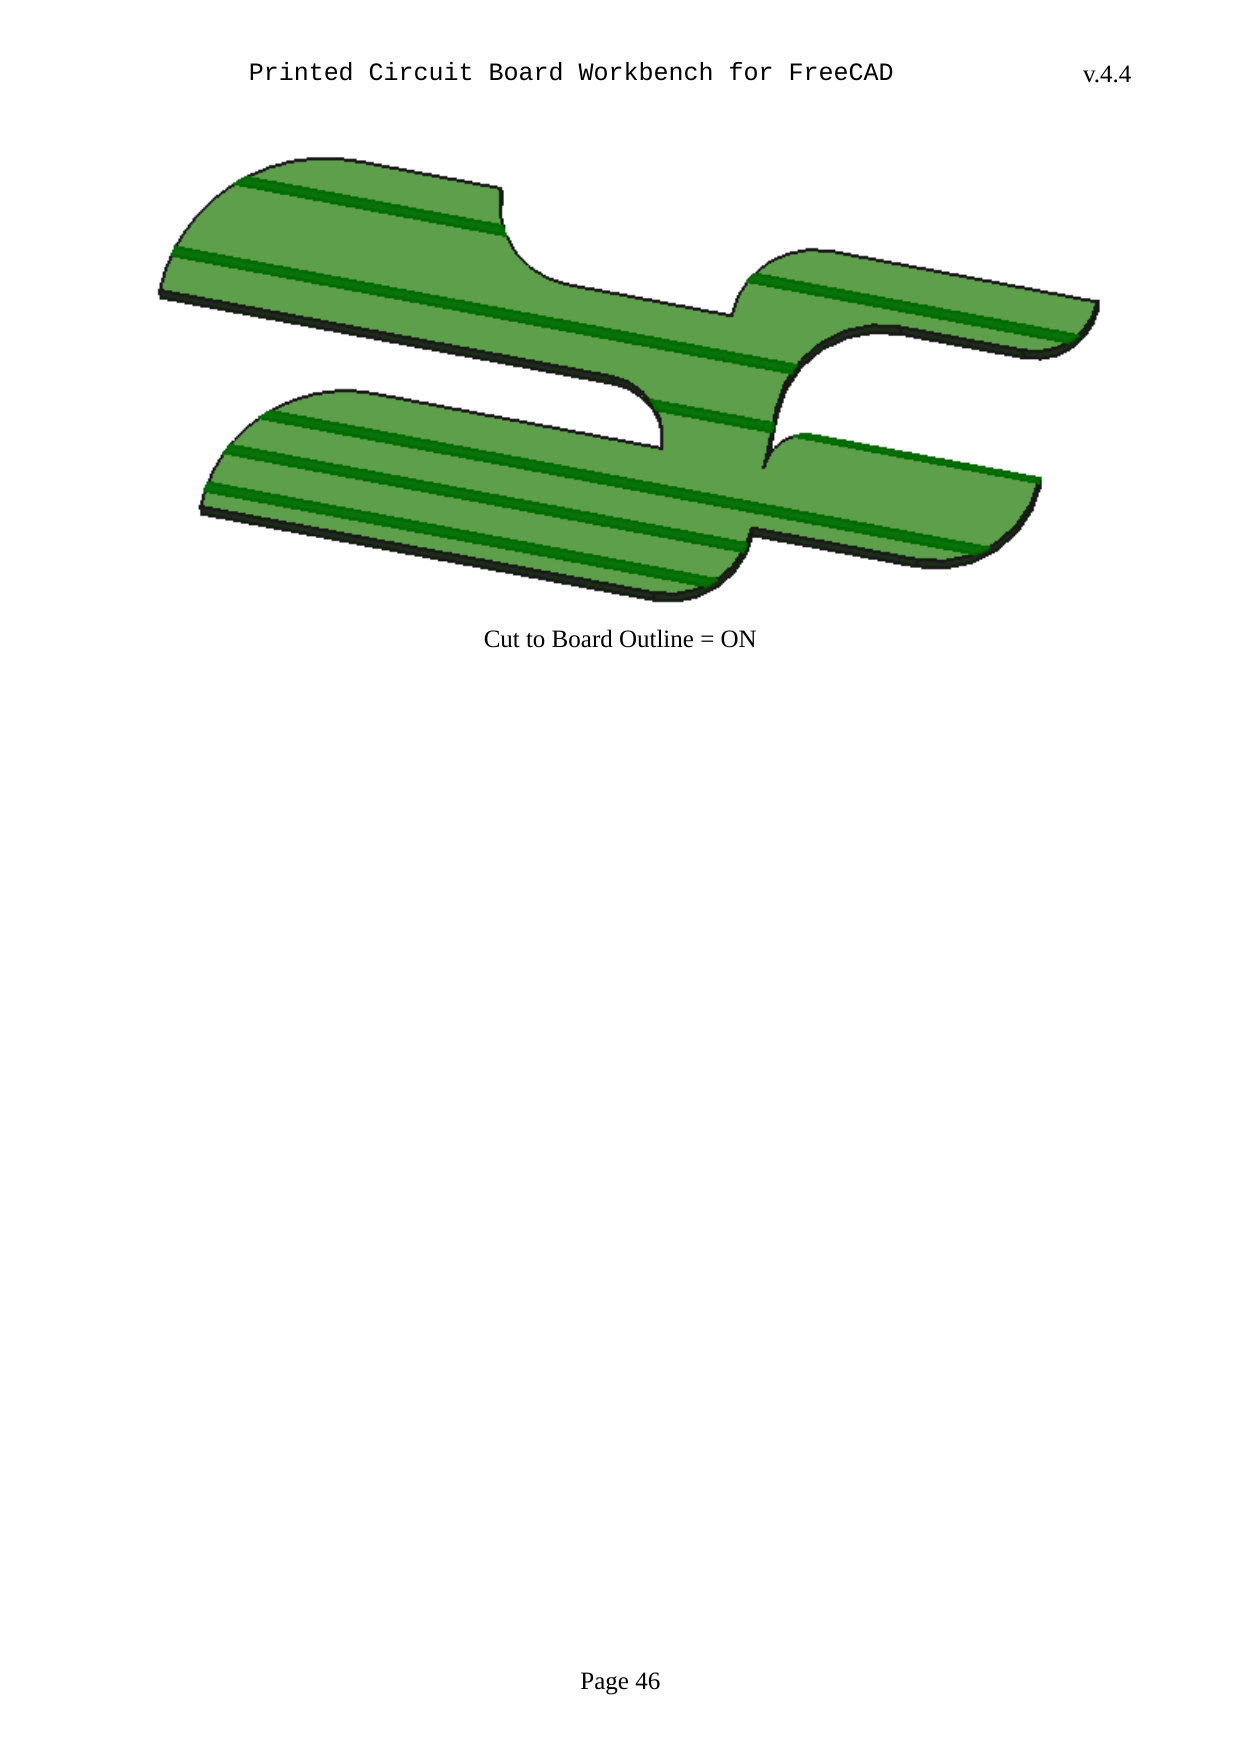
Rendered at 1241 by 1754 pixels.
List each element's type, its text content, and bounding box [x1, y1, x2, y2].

text Cut to Board Outline = ON [59, 146, 1181, 652]
picture [127, 146, 1114, 618]
